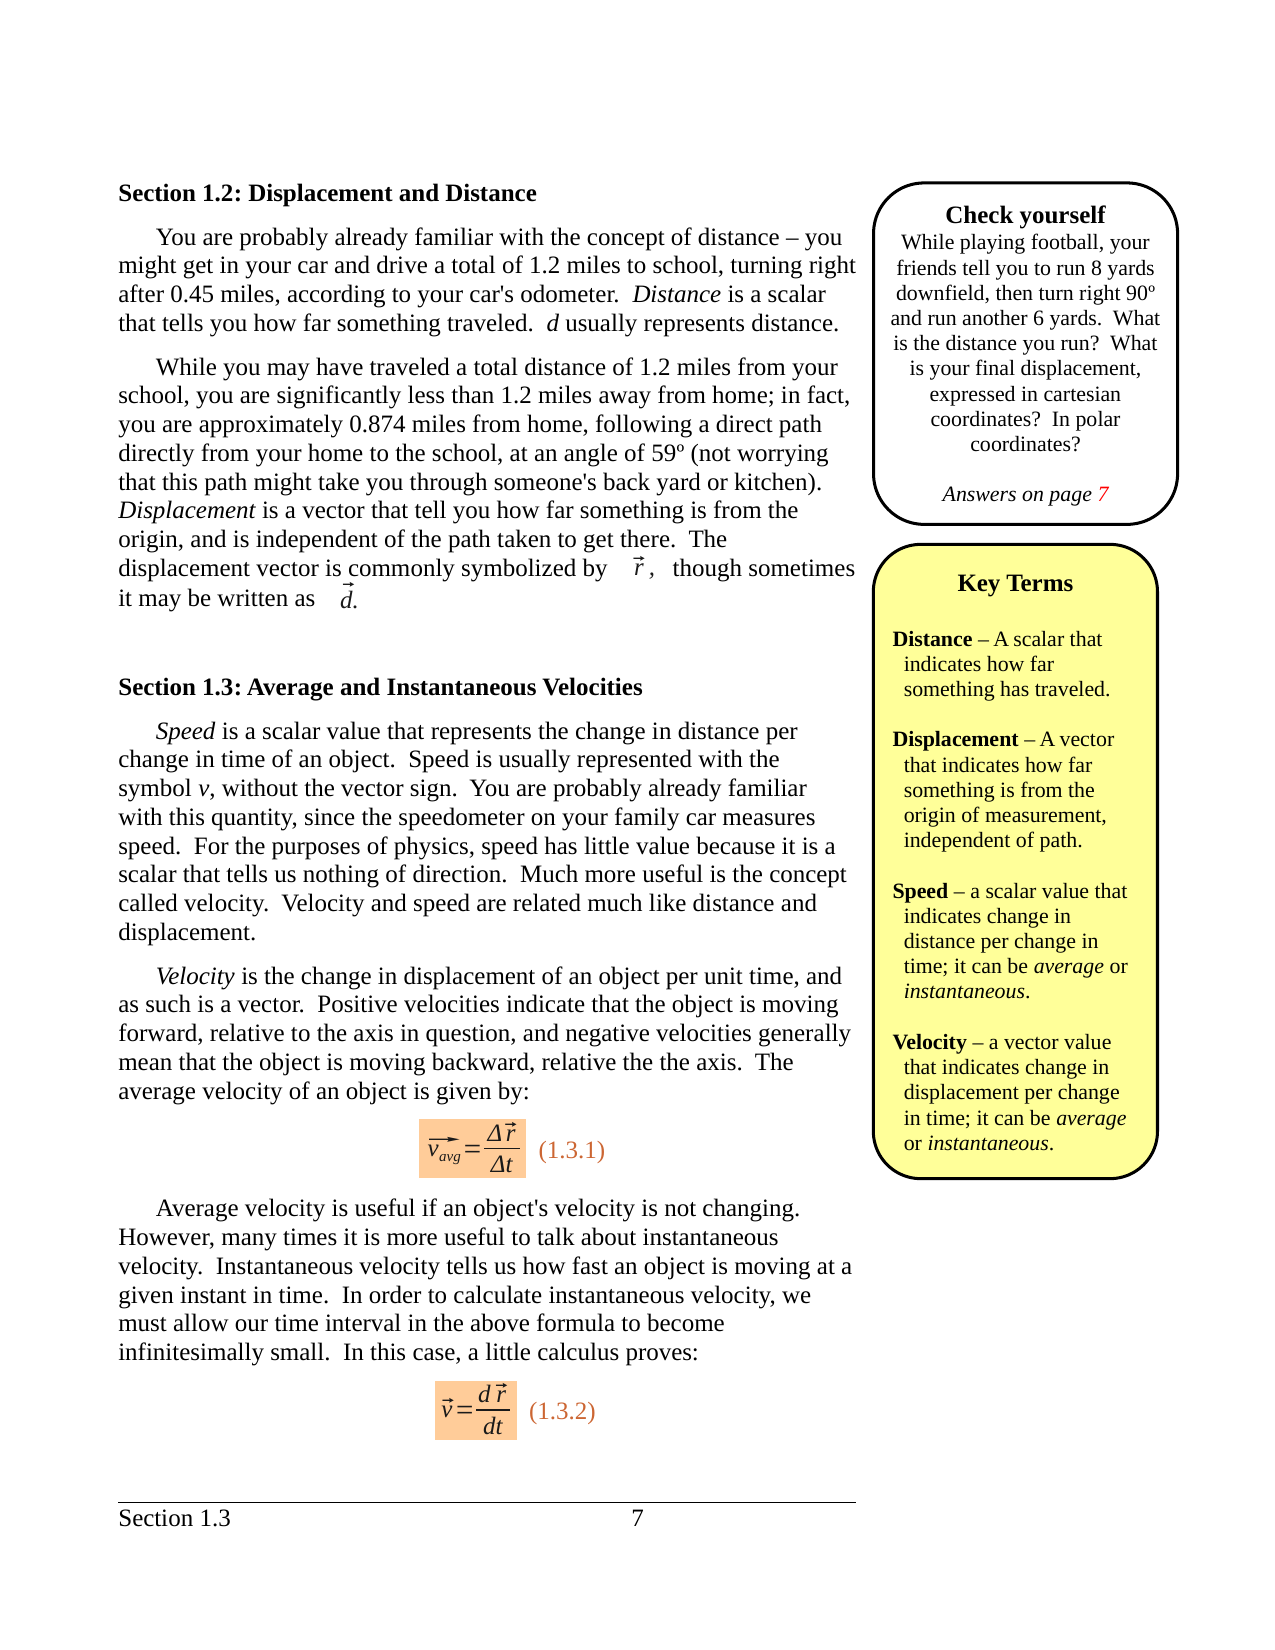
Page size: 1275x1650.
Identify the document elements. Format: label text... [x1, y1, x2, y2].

text Speed is a scalar value that represents the change in distance per change in time of an object. Speed is usually represented with the symbol v, without the vector sign. You are probably already familiar with this quantity, since the speedometer on your family car measures speed. For the purposes of physics, speed has little value because it is a scalar that tells us nothing of direction. Much more useful is the concept called velocity. Velocity and speed are related much like distance and displacement. [118, 716, 856, 946]
text Average velocity is useful if an object's velocity is not changing. However, many times it is more useful to talk about instantaneous velocity. Instantaneous velocity tells us how fast an object is moving at a given instant in time. In order to calculate instantaneous velocity, we must allow our time interval in the above formula to become infinitesimally small. In this case, a little calculus proves: [118, 1193, 856, 1366]
text While you may have traveled a total distance of 1.2 miles from your school, you are significantly less than 1.2 miles away from home; in fact, you are approximately 0.874 miles from home, following a direct path directly from your home to the school, at an angle of 59º (not worrying that this path might take you through someone's back yard or kitchen). Displacement is a vector that tell you how far something is from the origin, and is independent of the path taken to get there. The displacement vector is commonly symbolized by though sometimes it may be written as [118, 352, 856, 613]
text [118, 1381, 435, 1440]
text You are probably already familiar with the concept of distance – you might get in your car and drive a total of 1.2 miles to school, turning right after 0.45 miles, according to your car's odometer. Distance is a scalar that tells you how far something traveled. d usually represents distance. [118, 222, 856, 337]
text Velocity is the change in displacement of an object per unit time, and as such is a vector. Positive velocities indicate that the object is moving forward, relative to the axis in question, and negative velocities generally mean that the object is moving backward, relative the the axis. The average velocity of an object is given by: [118, 961, 856, 1104]
text Section 1.2: Displacement and Distance [118, 178, 856, 207]
text (1.3.1) [526, 1119, 856, 1178]
text (1.3.2) [517, 1381, 856, 1440]
text [118, 1119, 419, 1178]
text Section 1.3: Average and Instantaneous Velocities [118, 672, 856, 701]
